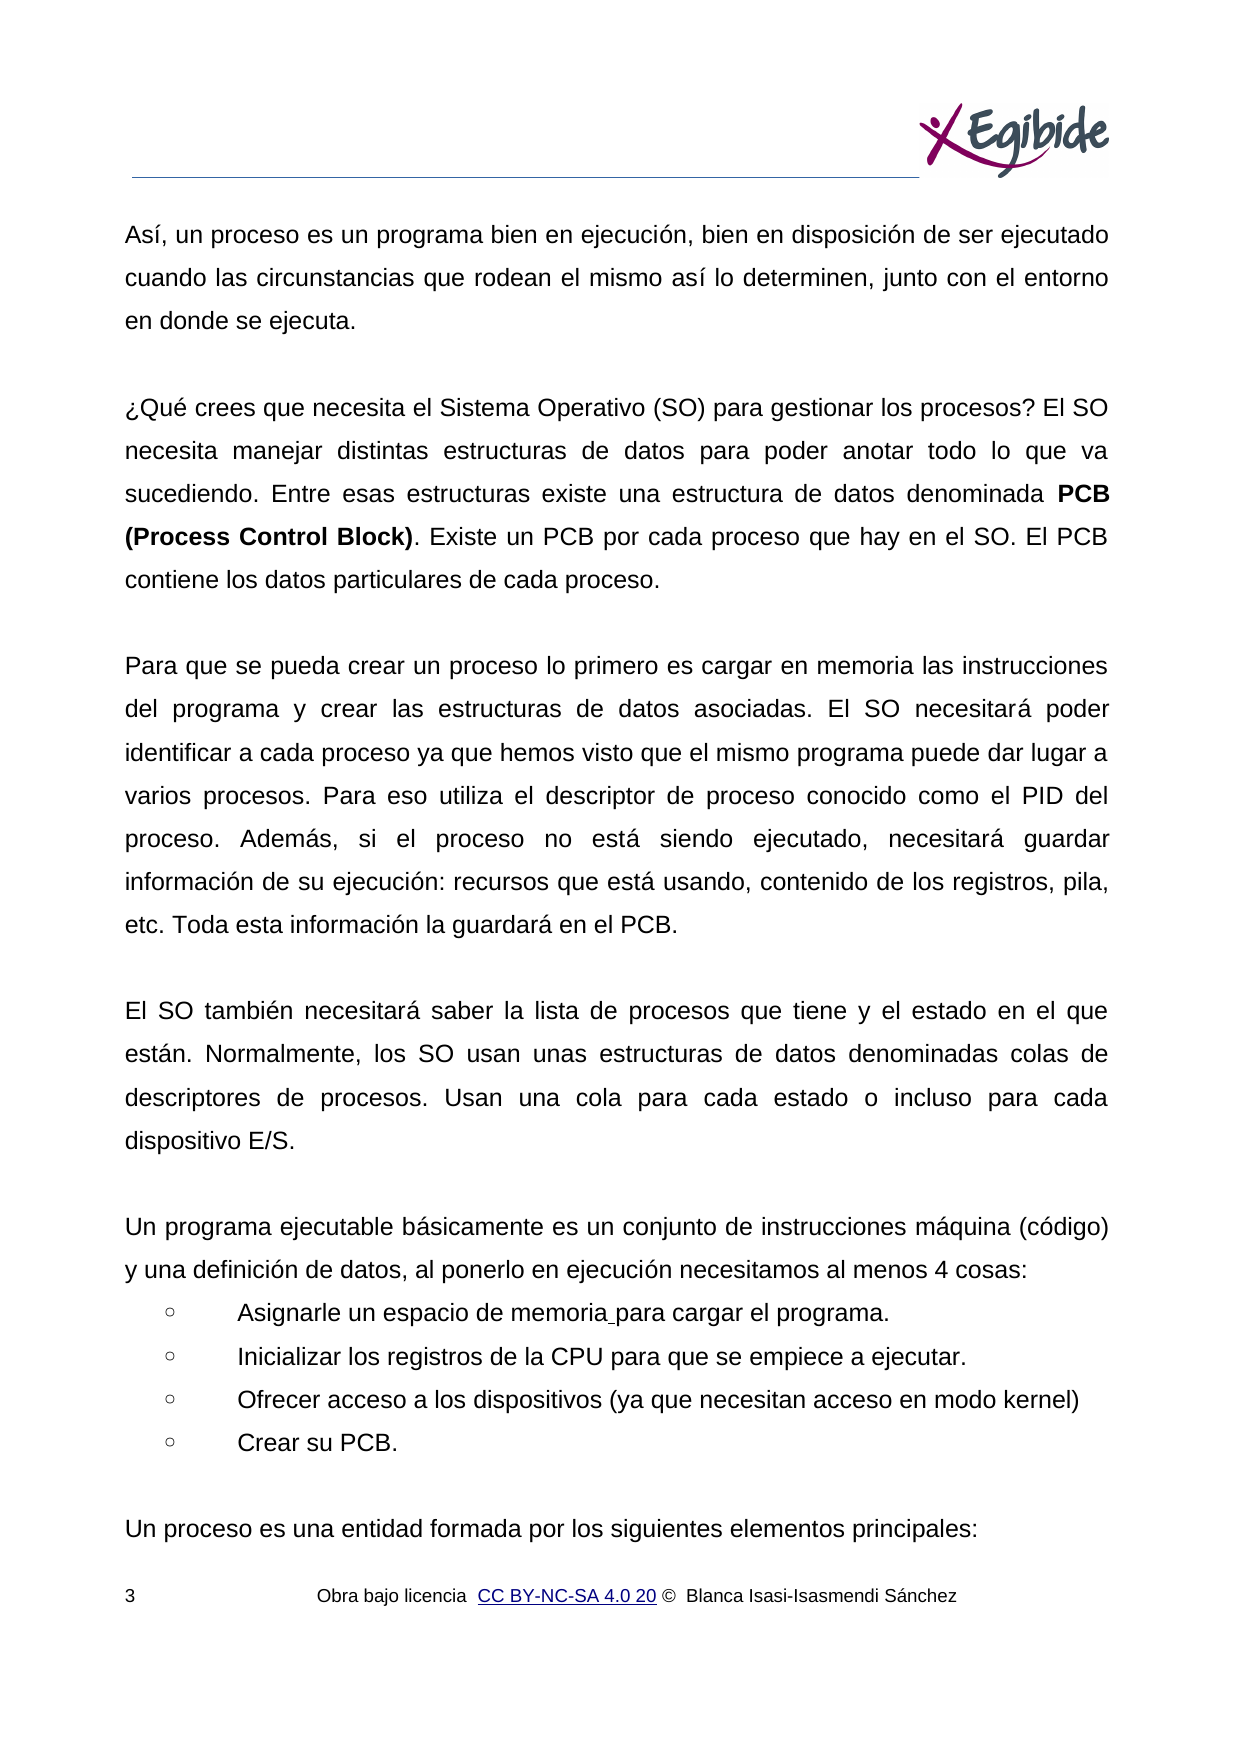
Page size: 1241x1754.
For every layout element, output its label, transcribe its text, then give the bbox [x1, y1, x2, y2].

list Crear su PCB. [160, 1428, 1110, 1457]
list Asignarle un espacio de memoria para cargar el programa. [160, 1298, 1110, 1327]
picture [919, 103, 1109, 178]
text ¿Qué crees que necesita el Sistema Operativo (SO) para gestionar los procesos? El SO necesita manejar distintas estructuras de datos para poder anotar todo lo que va sucediendo. Entre esas estructuras existe una estructura de datos denominada PCB (Process Control Block). Existe un PCB por cada proceso que hay en el SO. El PCB contiene los datos particulares de cada proceso. [124, 393, 1110, 594]
text Para que se pueda crear un proceso lo primero es cargar en memoria las instrucciones del programa y crear las estructuras de datos asociadas. El SO necesitará poder identificar a cada proceso ya que hemos visto que el mismo programa puede dar lugar a varios procesos. Para eso utiliza el descriptor de proceso conocido como el PID del proceso. Además, si el proceso no está siendo ejecutado, necesitará guardar información de su ejecución: recursos que está usando, contenido de los registros, pila, etc. Toda esta información la guardará en el PCB. [124, 651, 1110, 939]
list Un proceso es una entidad formada por los siguientes elementos principales: [124, 1514, 1110, 1543]
text Así, un proceso es un programa bien en ejecución, bien en disposición de ser ejecutado cuando las circunstancias que rodean el mismo así lo determinen, junto con el entorno en donde se ejecuta. [124, 220, 1110, 335]
list Inicializar los registros de la CPU para que se empiece a ejecutar. [160, 1341, 1110, 1370]
text Un programa ejecutable básicamente es un conjunto de instrucciones máquina (código) y una definición de datos, al ponerlo en ejecución necesitamos al menos 4 cosas: [124, 1212, 1110, 1284]
text El SO también necesitará saber la lista de procesos que tiene y el estado en el que están. Normalmente, los SO usan unas estructuras de datos denominadas colas de descriptores de procesos. Usan una cola para cada estado o incluso para cada dispositivo E/S. [124, 996, 1110, 1154]
list Ofrecer acceso a los dispositivos (ya que necesitan acceso en modo kernel) [160, 1385, 1110, 1413]
